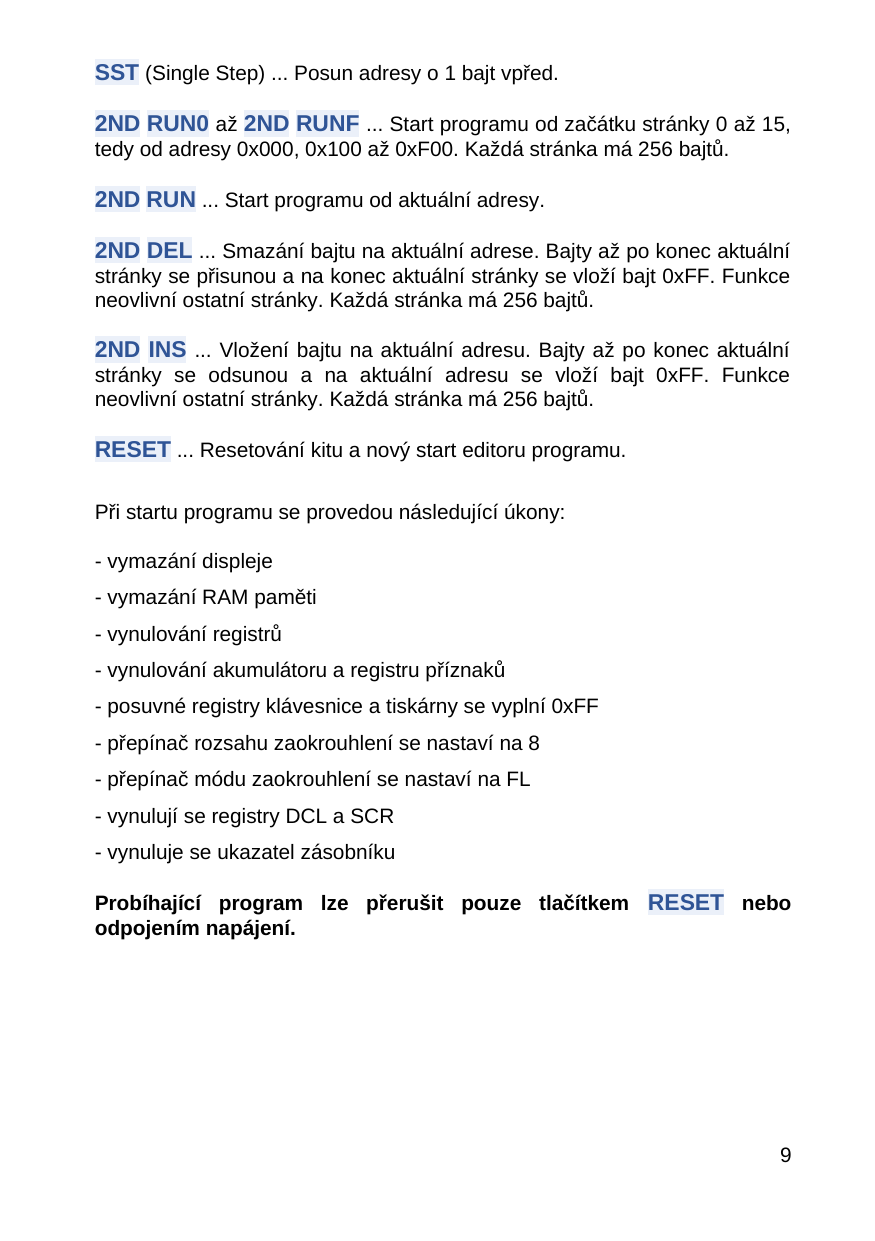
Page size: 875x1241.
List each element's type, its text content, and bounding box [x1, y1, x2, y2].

text - vymazání RAM paměti [94, 585, 791, 609]
text 2ND RUN ... Start programu od aktuální adresy. [196, 186, 791, 212]
text 2ND INS ... Vložení bajtu na aktuální adresu. Bajty až po konec aktuální stránky se odsunou a na aktuální adresu se vloží bajt 0xFF. Funkce neovlivní ostatní stránky. Každá stránka má 256 bajtů. [94, 336, 791, 411]
text 2ND DEL ... Smazání bajtu na aktuální adrese. Bajty až po konec aktuální stránky se přisunou a na konec aktuální stránky se vloží bajt 0xFF. Funkce neovlivní ostatní stránky. Každá stránka má 256 bajtů. [94, 237, 791, 311]
text 2ND RUN0 až 2ND RUNF ... Start programu od začátku stránky 0 až 15, tedy od adresy 0x000, 0x100 až 0xF00. Každá stránka má 256 bajtů. [94, 110, 791, 161]
text - přepínač rozsahu zaokrouhlení se nastaví na 8 [94, 731, 791, 755]
text - vynulují se registry DCL a SCR [94, 804, 791, 828]
text - vynulování akumulátoru a registru příznaků [94, 658, 791, 682]
text - vynulování registrů [94, 621, 791, 645]
text Probíhající program lze přerušit pouze tlačítkem RESET nebo odpojením napájení. [94, 889, 791, 939]
text - posuvné registry klávesnice a tiskárny se vyplní 0xFF [94, 694, 791, 718]
text RESET ... Resetování kitu a nový start editoru programu. [171, 436, 791, 462]
text Při startu programu se provedou následující úkony: [94, 499, 791, 523]
text SST (Single Step) ... Posun adresy o 1 bajt vpřed. [139, 59, 791, 85]
text - vynuluje se ukazatel zásobníku [94, 840, 791, 864]
text - vymazání displeje [94, 548, 791, 572]
text - přepínač módu zaokrouhlení se nastaví na FL [94, 767, 791, 791]
